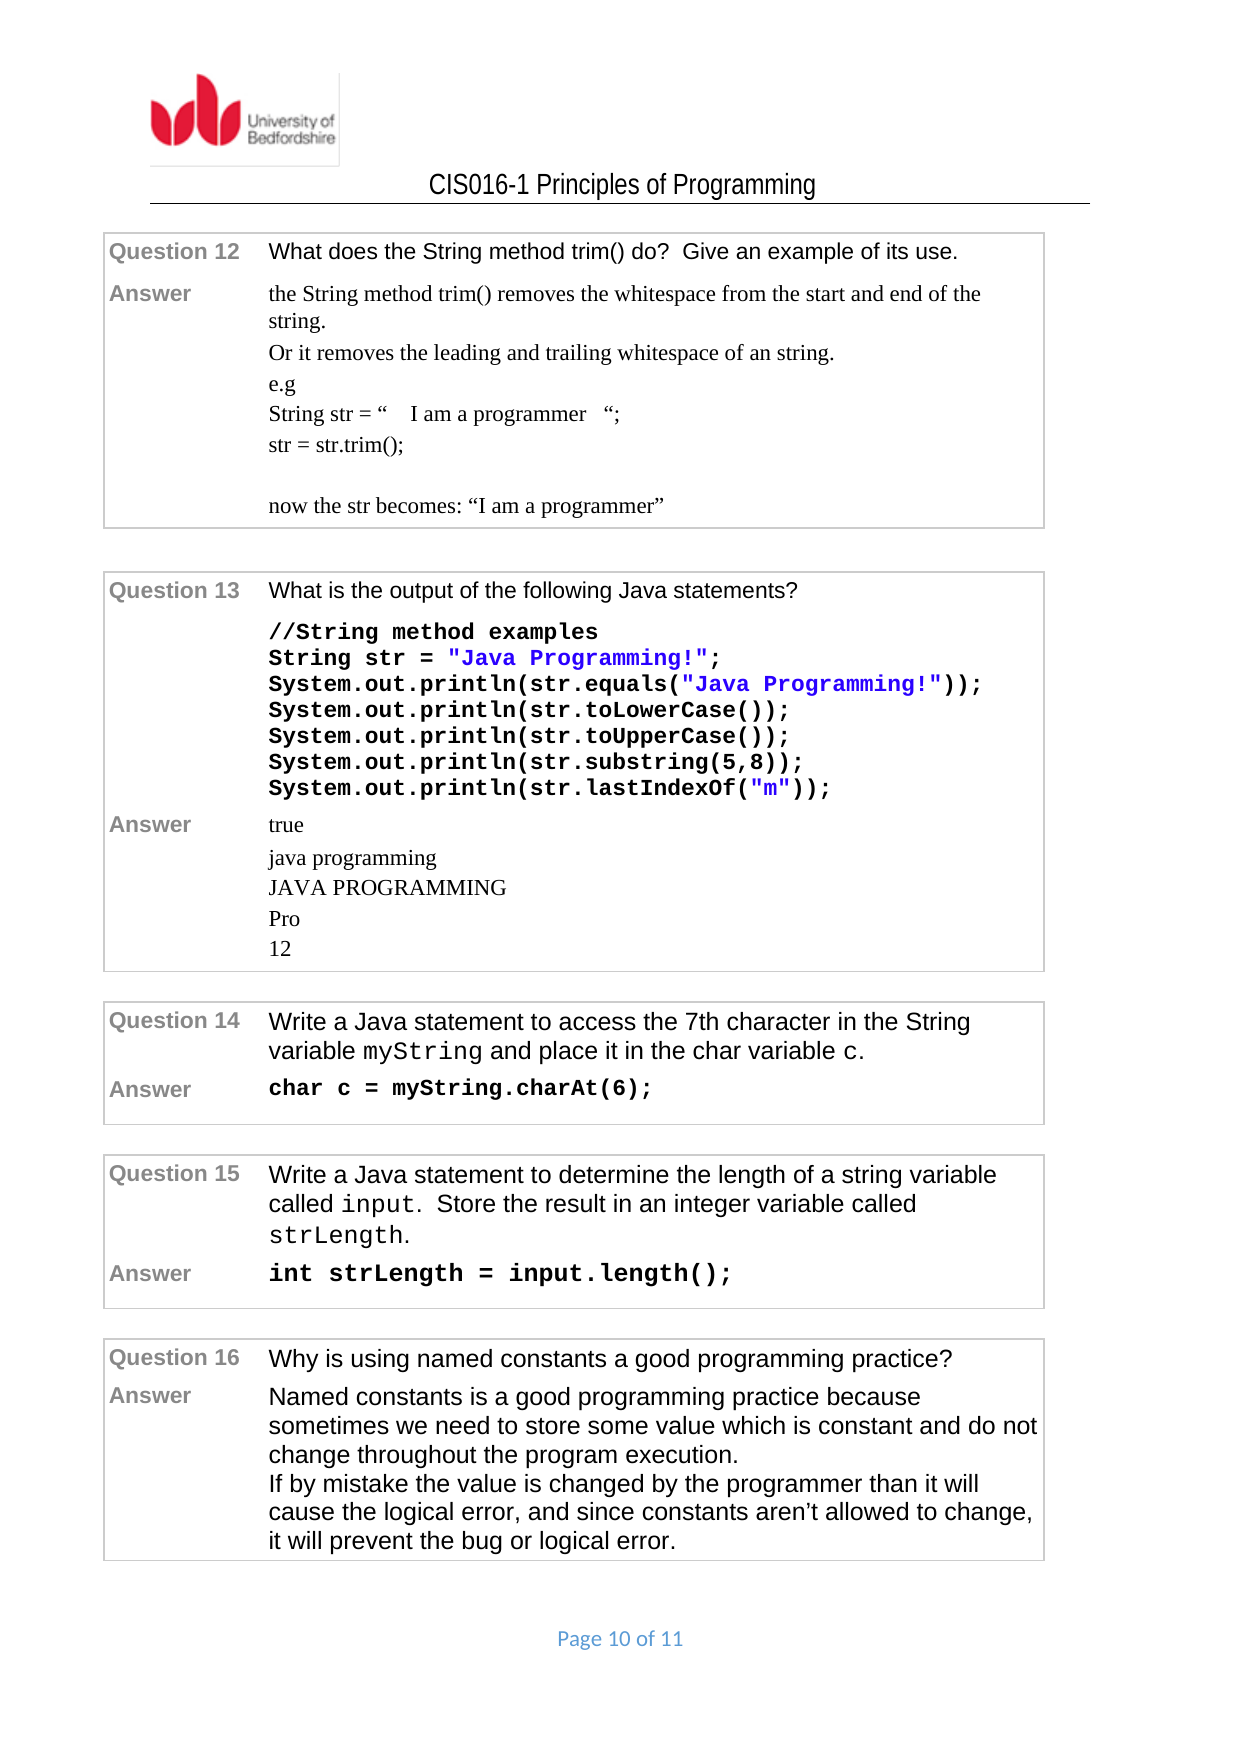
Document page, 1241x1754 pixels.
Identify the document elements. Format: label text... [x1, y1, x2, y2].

table_cell true java programming JAVA PROGRAMMING Pro 12 [264, 807, 1043, 971]
table_cell the String method trim() removes the whitespace from the start and end of the string. Or it removes the leading and trailing whitespace of an string. e.g String str = “ I am a programmer “; str = str.trim(); now the str becomes: “I am a programmer” [264, 276, 1043, 527]
table_cell Answer [105, 807, 264, 971]
table_header Question 16 [105, 1340, 264, 1378]
table_cell Answer [105, 1256, 264, 1308]
table_cell Named constants is a good programming practice because sometimes we need to store some value which is constant and do not change throughout the program execution. If by mistake the value is changed by the programmer than it will cause the logical error, and since constants aren’t allowed to change, it will prevent the bug or logical error. [264, 1378, 1043, 1559]
table_cell Answer [105, 1378, 264, 1559]
table_header What is the output of the following Java statements? //String method examples String str = "Java Programming!"; System.out.println(str.equals("Java Programming!")); System.out.println(str.toLowerCase()); System.out.println(str.toUpperCase()); System.out.println(str.substring(5,8)); System.out.println(str.lastIndexOf("m")); [264, 573, 1043, 807]
table_header Write a Java statement to access the 7th character in the String variable myString and place it in the char variable c. [264, 1003, 1043, 1072]
table_cell Answer [105, 1072, 264, 1124]
table_cell int strLength = input.length(); [264, 1256, 1043, 1308]
table_header Why is using named constants a good programming practice? [264, 1340, 1043, 1378]
table_header Question 13 [105, 573, 264, 807]
table_cell Answer [105, 276, 264, 527]
table_header Write a Java statement to determine the length of a string variable called input. Store the result in an integer variable called strLength. [264, 1156, 1043, 1256]
table_cell char c = myString.charAt(6); [264, 1072, 1043, 1124]
table_header Question 15 [105, 1156, 264, 1256]
table_header What does the String method trim() do? Give an example of its use. [264, 234, 1043, 276]
picture [150, 73, 341, 168]
table_header Question 14 [105, 1003, 264, 1072]
table_header Question 12 [105, 234, 264, 276]
